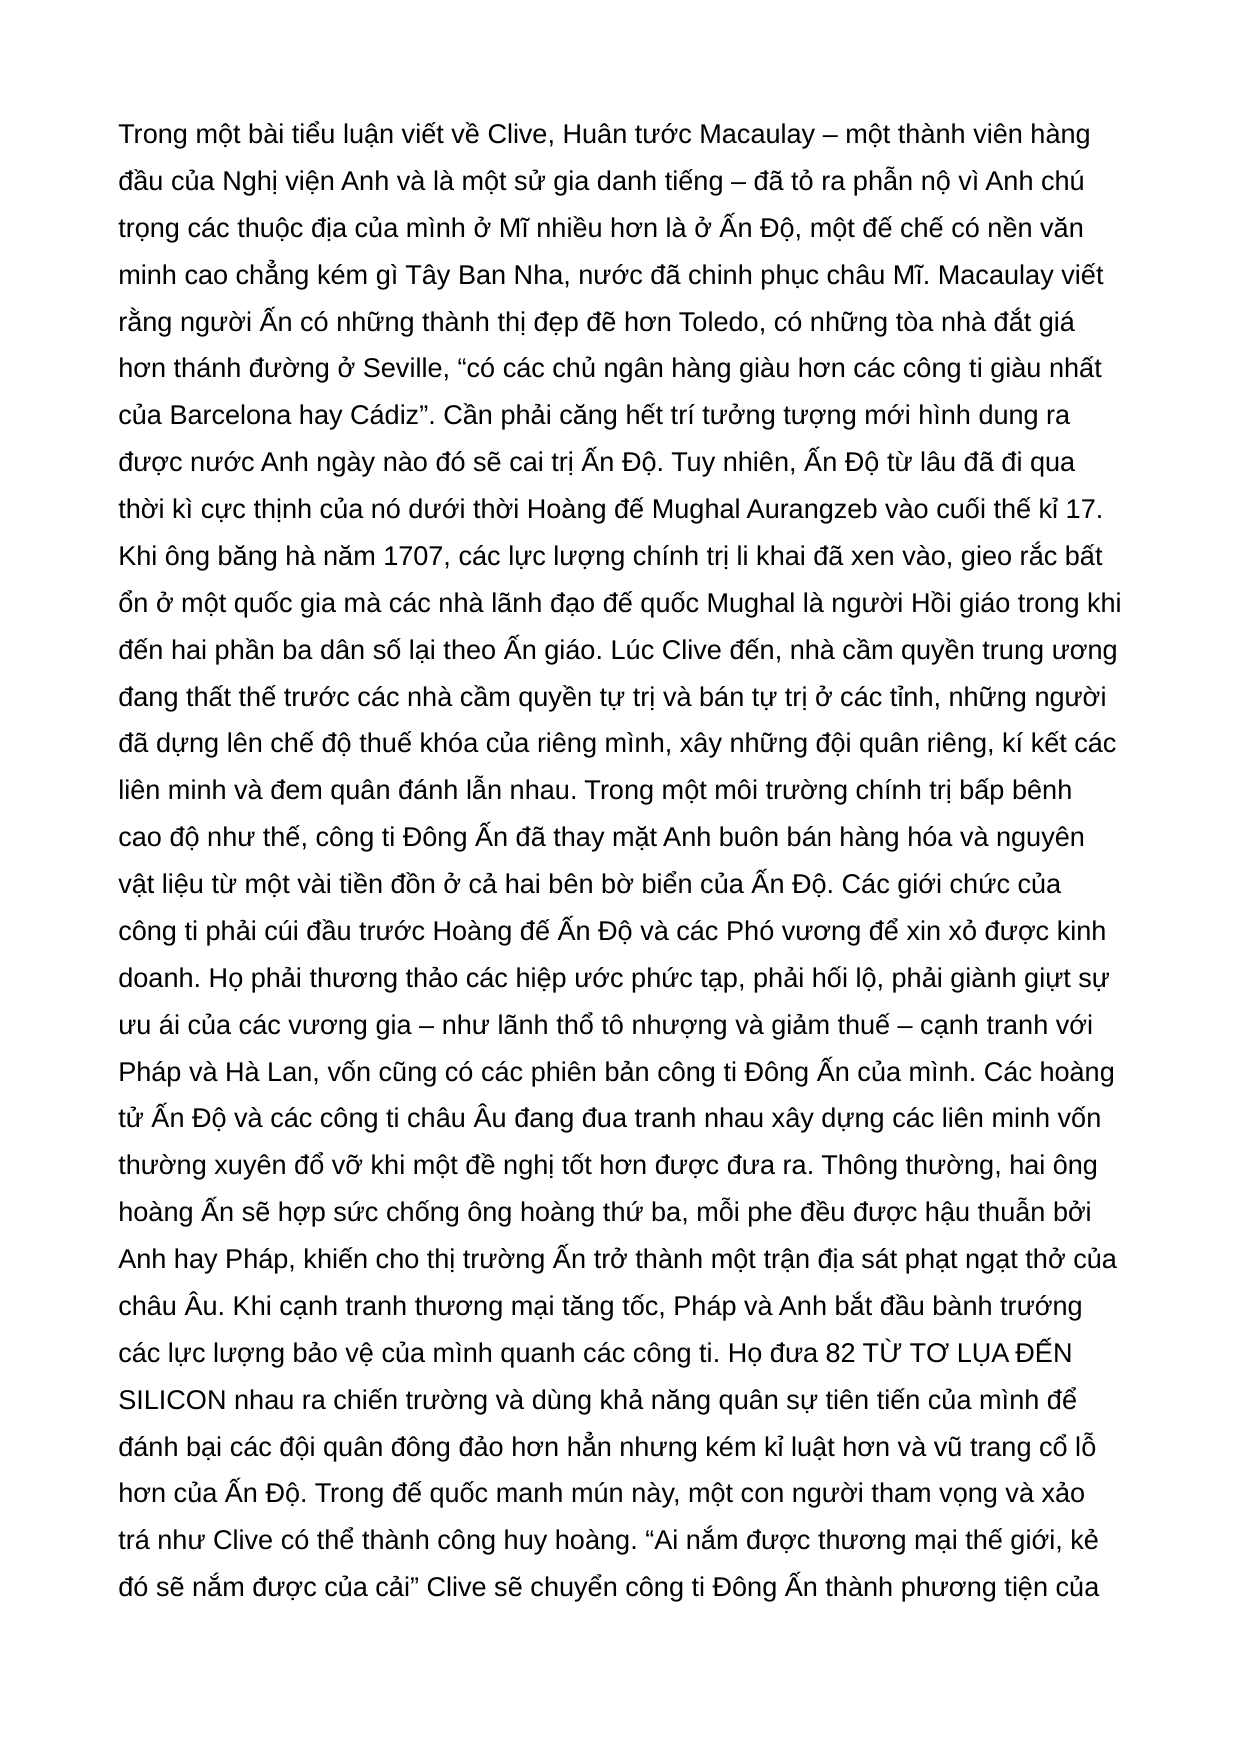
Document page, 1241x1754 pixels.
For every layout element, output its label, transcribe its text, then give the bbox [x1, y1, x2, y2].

text Trong một bài tiểu luận viết về Clive, Huân tước Macaulay – một thành viên hàng đầu của Nghị viện Anh và là một sử gia danh tiếng – đã tỏ ra phẫn nộ vì Anh chú trọng các thuộc địa của mình ở Mĩ nhiều hơn là ở Ấn Độ, một đế chế có nền văn minh cao chẳng kém gì Tây Ban Nha, nước đã chinh phục châu Mĩ. Macaulay viết rằng người Ấn có những thành thị đẹp đẽ hơn Toledo, có những tòa nhà đắt giá hơn thánh đường ở Seville, “có các chủ ngân hàng giàu hơn các công ti giàu nhất của Barcelona hay Cádiz”. Cần phải căng hết trí tưởng tượng mới hình dung ra được nước Anh ngày nào đó sẽ cai trị Ấn Độ. Tuy nhiên, Ấn Độ từ lâu đã đi qua thời kì cực thịnh của nó dưới thời Hoàng đế Mughal Aurangzeb vào cuối thế kỉ 17. Khi ông băng hà năm 1707, các lực lượng chính trị li khai đã xen vào, gieo rắc bất ổn ở một quốc gia mà các nhà lãnh đạo đế quốc Mughal là người Hồi giáo trong khi đến hai phần ba dân số lại theo Ấn giáo. Lúc Clive đến, nhà cầm quyền trung ương đang thất thế trước các nhà cầm quyền tự trị và bán tự trị ở các tỉnh, những người đã dựng lên chế độ thuế khóa của riêng mình, xây những đội quân riêng, kí kết các liên minh và đem quân đánh lẫn nhau. Trong một môi trường chính trị bấp bênh cao độ như thế, công ti Đông Ấn đã thay mặt Anh buôn bán hàng hóa và nguyên vật liệu từ một vài tiền đồn ở cả hai bên bờ biển của Ấn Độ. Các giới chức của công ti phải cúi đầu trước Hoàng đế Ấn Độ và các Phó vương để xin xỏ được kinh doanh. Họ phải thương thảo các hiệp ước phức tạp, phải hối lộ, phải giành giựt sự ưu ái của các vương gia – như lãnh thổ tô nhượng và giảm thuế – cạnh tranh với Pháp và Hà Lan, vốn cũng có các phiên bản công ti Đông Ấn của mình. Các hoàng tử Ấn Độ và các công ti châu Âu đang đua tranh nhau xây dựng các liên minh vốn thường xuyên đổ vỡ khi một đề nghị tốt hơn được đưa ra. Thông thường, hai ông hoàng Ấn sẽ hợp sức chống ông hoàng thứ ba, mỗi phe đều được hậu thuẫn bởi Anh hay Pháp, khiến cho thị trường Ấn trở thành một trận địa sát phạt ngạt thở của châu Âu. Khi cạnh tranh thương mại tăng tốc, Pháp và Anh bắt đầu bành trướng các lực lượng bảo vệ của mình quanh các công ti. Họ đưa 82 TỪ TƠ LỤA ĐẾN SILICON nhau ra chiến trường và dùng khả năng quân sự tiên tiến của mình để đánh bại các đội quân đông đảo hơn hẳn nhưng kém kỉ luật hơn và vũ trang cổ lỗ hơn của Ấn Độ. Trong đế quốc manh mún này, một con người tham vọng và xảo trá như Clive có thể thành công huy hoàng. “Ai nắm được thương mại thế giới, kẻ đó sẽ nắm được của cải” Clive sẽ chuyển công ti Đông Ấn thành phương tiện của [118, 118, 1122, 1602]
